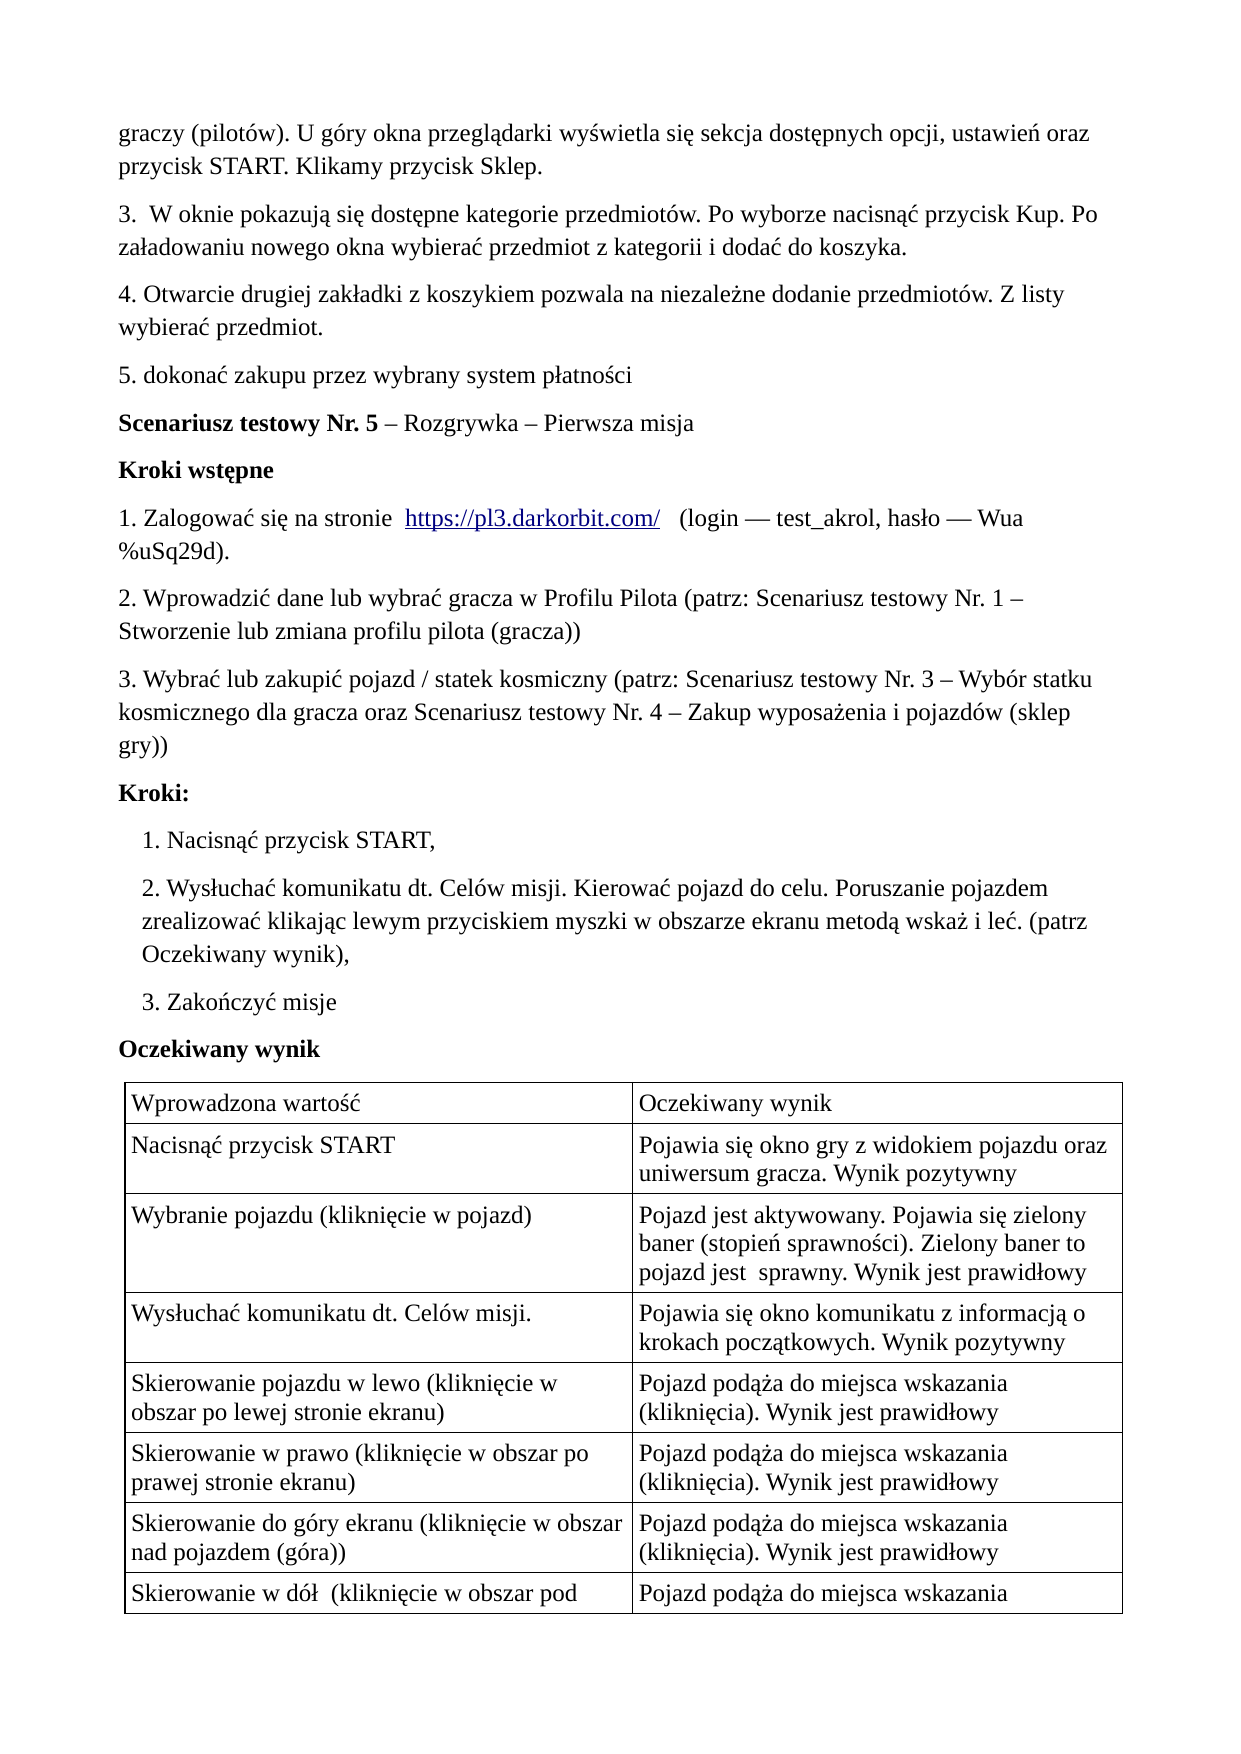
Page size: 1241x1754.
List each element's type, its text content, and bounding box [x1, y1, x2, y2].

text Oczekiwany wynik [118, 1034, 1122, 1063]
table_cell Pojazd podąża do miejsca wskazania (kliknięcia). Wynik jest prawidłowy [633, 1503, 1122, 1572]
text Kroki wstępne [118, 455, 1122, 484]
list 3. Zakończyć misje [118, 987, 1122, 1015]
table_cell Wysłuchać komunikatu dt. Celów misji. [126, 1293, 632, 1362]
text graczy (pilotów). U góry okna przeglądarki wyświetla się sekcja dostępnych opcji, ustawień oraz przycisk START. Klikamy przycisk Sklep. [118, 118, 1122, 180]
table_cell Skierowanie do góry ekranu (kliknięcie w obszar nad pojazdem (góra)) [126, 1503, 632, 1572]
text 1. Zalogować się na stronie https://pl3.darkorbit.com/ (login — test_akrol, hasło — Wua%uSq29d). [118, 503, 1122, 564]
text Kroki: [118, 778, 1122, 806]
table_cell Pojawia się okno gry z widokiem pojazdu oraz uniwersum gracza. Wynik pozytywny [633, 1124, 1122, 1193]
table_header Wprowadzona wartość [126, 1083, 632, 1123]
table_cell Pojazd podąża do miejsca wskazania [633, 1573, 1122, 1613]
table_cell Pojawia się okno komunikatu z informacją o krokach początkowych. Wynik pozytywny [633, 1293, 1122, 1362]
list 1. Nacisnąć przycisk START, [118, 825, 1122, 854]
table_cell Wybranie pojazdu (kliknięcie w pojazd) [126, 1194, 632, 1292]
table_cell Skierowanie w prawo (kliknięcie w obszar po prawej stronie ekranu) [126, 1433, 632, 1502]
text 4. Otwarcie drugiej zakładki z koszykiem pozwala na niezależne dodanie przedmiotów. Z listy wybierać przedmiot. [118, 279, 1122, 341]
table_cell Nacisnąć przycisk START [126, 1124, 632, 1193]
table_cell Skierowanie pojazdu w lewo (kliknięcie w obszar po lewej stronie ekranu) [126, 1363, 632, 1432]
text Scenariusz testowy Nr. 5 – Rozgrywka – Pierwsza misja [118, 408, 1122, 436]
table_header Oczekiwany wynik [633, 1083, 1122, 1123]
table_cell Pojazd podąża do miejsca wskazania (kliknięcia). Wynik jest prawidłowy [633, 1433, 1122, 1502]
table_cell Pojazd podąża do miejsca wskazania (kliknięcia). Wynik jest prawidłowy [633, 1363, 1122, 1432]
text 2. Wprowadzić dane lub wybrać gracza w Profilu Pilota (patrz: Scenariusz testowy Nr. 1 – Stworzenie lub zmiana profilu pilota (gracza)) [118, 583, 1122, 645]
text 3. Wybrać lub zakupić pojazd / statek kosmiczny (patrz: Scenariusz testowy Nr. 3 – Wybór statku kosmicznego dla gracza oraz Scenariusz testowy Nr. 4 – Zakup wyposażenia i pojazdów (sklep gry)) [118, 664, 1122, 759]
text 5. dokonać zakupu przez wybrany system płatności [118, 360, 1122, 389]
table_cell Pojazd jest aktywowany. Pojawia się zielony baner (stopień sprawności). Zielony baner to pojazd jest sprawny. Wynik jest prawidłowy [633, 1194, 1122, 1292]
text 3. W oknie pokazują się dostępne kategorie przedmiotów. Po wyborze nacisnąć przycisk Kup. Po załadowaniu nowego okna wybierać przedmiot z kategorii i dodać do koszyka. [118, 199, 1122, 261]
list 2. Wysłuchać komunikatu dt. Celów misji. Kierować pojazd do celu. Poruszanie pojazdem zrealizować klikając lewym przyciskiem myszki w obszarze ekranu metodą wskaż i leć. (patrz Oczekiwany wynik), [118, 873, 1122, 968]
table_cell Skierowanie w dół (kliknięcie w obszar pod [126, 1573, 632, 1613]
